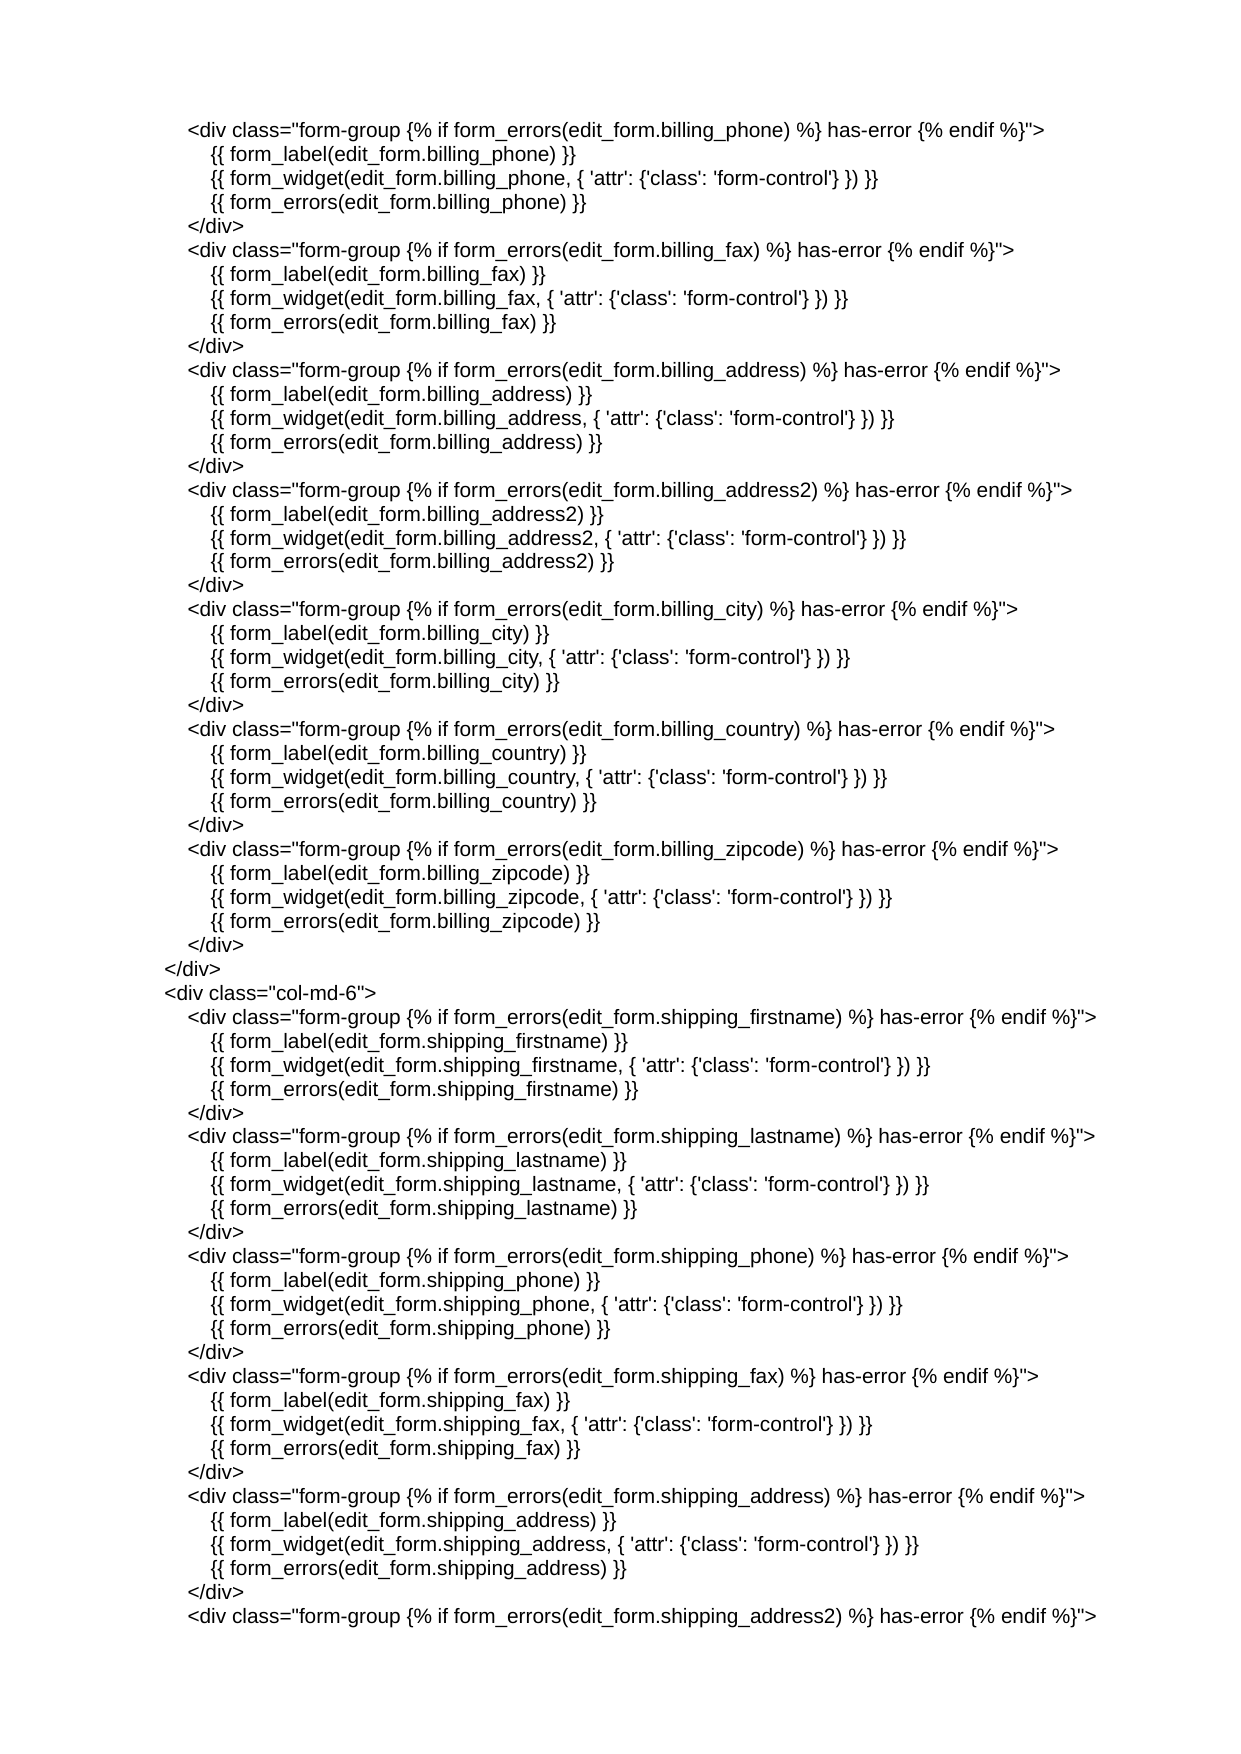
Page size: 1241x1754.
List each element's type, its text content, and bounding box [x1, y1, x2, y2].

text </div> [118, 1100, 1122, 1124]
text </div> [118, 1460, 1122, 1484]
text <div class="form-group {% if form_errors(edit_form.billing_phone) %} has-error {% endif %}"> [118, 118, 1122, 142]
text {{ form_errors(edit_form.billing_address) }} [118, 429, 1122, 453]
text <div class="form-group {% if form_errors(edit_form.shipping_fax) %} has-error {% endif %}"> [118, 1364, 1122, 1388]
text {{ form_errors(edit_form.billing_city) }} [118, 669, 1122, 693]
text {{ form_label(edit_form.shipping_phone) }} [118, 1268, 1122, 1292]
text <div class="col-md-6"> [118, 981, 1122, 1004]
text <div class="form-group {% if form_errors(edit_form.shipping_firstname) %} has-error {% endif %}"> [118, 1004, 1122, 1028]
text {{ form_widget(edit_form.shipping_firstname, { 'attr': {'class': 'form-control'} }) }} [118, 1052, 1122, 1076]
text <div class="form-group {% if form_errors(edit_form.billing_city) %} has-error {% endif %}"> [118, 597, 1122, 621]
text <div class="form-group {% if form_errors(edit_form.billing_address2) %} has-error {% endif %}"> [118, 477, 1122, 501]
text {{ form_widget(edit_form.billing_city, { 'attr': {'class': 'form-control'} }) }} [118, 645, 1122, 669]
text {{ form_errors(edit_form.shipping_firstname) }} [118, 1076, 1122, 1100]
text <div class="form-group {% if form_errors(edit_form.billing_fax) %} has-error {% endif %}"> [118, 238, 1122, 262]
text </div> [118, 693, 1122, 717]
text {{ form_label(edit_form.billing_country) }} [118, 741, 1122, 765]
text {{ form_label(edit_form.billing_fax) }} [118, 262, 1122, 286]
text </div> [118, 1220, 1122, 1244]
text <div class="form-group {% if form_errors(edit_form.shipping_phone) %} has-error {% endif %}"> [118, 1244, 1122, 1268]
text {{ form_errors(edit_form.shipping_address) }} [118, 1556, 1122, 1579]
text {{ form_errors(edit_form.shipping_lastname) }} [118, 1196, 1122, 1220]
text </div> [118, 1579, 1122, 1603]
text {{ form_errors(edit_form.shipping_fax) }} [118, 1436, 1122, 1460]
text {{ form_label(edit_form.shipping_lastname) }} [118, 1148, 1122, 1172]
text {{ form_label(edit_form.billing_city) }} [118, 621, 1122, 645]
text {{ form_errors(edit_form.billing_address2) }} [118, 549, 1122, 573]
text </div> [118, 957, 1122, 981]
text <div class="form-group {% if form_errors(edit_form.billing_zipcode) %} has-error {% endif %}"> [118, 837, 1122, 861]
text {{ form_errors(edit_form.billing_fax) }} [118, 310, 1122, 334]
text {{ form_label(edit_form.billing_phone) }} [118, 142, 1122, 166]
text </div> [118, 573, 1122, 597]
text {{ form_widget(edit_form.billing_address, { 'attr': {'class': 'form-control'} }) }} [118, 406, 1122, 429]
text </div> [118, 214, 1122, 238]
text </div> [118, 453, 1122, 477]
text <div class="form-group {% if form_errors(edit_form.billing_address) %} has-error {% endif %}"> [118, 358, 1122, 382]
text {{ form_errors(edit_form.shipping_phone) }} [118, 1316, 1122, 1340]
text {{ form_widget(edit_form.billing_fax, { 'attr': {'class': 'form-control'} }) }} [118, 286, 1122, 310]
text <div class="form-group {% if form_errors(edit_form.shipping_address) %} has-error {% endif %}"> [118, 1484, 1122, 1508]
text </div> [118, 334, 1122, 358]
text {{ form_widget(edit_form.shipping_fax, { 'attr': {'class': 'form-control'} }) }} [118, 1412, 1122, 1436]
text <div class="form-group {% if form_errors(edit_form.billing_country) %} has-error {% endif %}"> [118, 717, 1122, 741]
text {{ form_widget(edit_form.billing_address2, { 'attr': {'class': 'form-control'} }) }} [118, 525, 1122, 549]
text {{ form_label(edit_form.shipping_firstname) }} [118, 1028, 1122, 1052]
text {{ form_errors(edit_form.billing_zipcode) }} [118, 909, 1122, 933]
text {{ form_widget(edit_form.billing_phone, { 'attr': {'class': 'form-control'} }) }} [118, 166, 1122, 190]
text {{ form_widget(edit_form.billing_country, { 'attr': {'class': 'form-control'} }) }} [118, 765, 1122, 789]
text {{ form_label(edit_form.shipping_address) }} [118, 1508, 1122, 1532]
text {{ form_errors(edit_form.billing_country) }} [118, 789, 1122, 813]
text {{ form_widget(edit_form.shipping_lastname, { 'attr': {'class': 'form-control'} }) }} [118, 1172, 1122, 1196]
text {{ form_widget(edit_form.shipping_address, { 'attr': {'class': 'form-control'} }) }} [118, 1532, 1122, 1556]
text {{ form_label(edit_form.billing_zipcode) }} [118, 861, 1122, 885]
text {{ form_widget(edit_form.billing_zipcode, { 'attr': {'class': 'form-control'} }) }} [118, 885, 1122, 909]
text {{ form_widget(edit_form.shipping_phone, { 'attr': {'class': 'form-control'} }) }} [118, 1292, 1122, 1316]
text {{ form_errors(edit_form.billing_phone) }} [118, 190, 1122, 214]
text {{ form_label(edit_form.shipping_fax) }} [118, 1388, 1122, 1412]
text </div> [118, 1340, 1122, 1364]
text <div class="form-group {% if form_errors(edit_form.shipping_lastname) %} has-error {% endif %}"> [118, 1124, 1122, 1148]
text </div> [118, 933, 1122, 957]
text {{ form_label(edit_form.billing_address2) }} [118, 501, 1122, 525]
text {{ form_label(edit_form.billing_address) }} [118, 382, 1122, 406]
text <div class="form-group {% if form_errors(edit_form.shipping_address2) %} has-error {% endif %}"> [118, 1603, 1122, 1627]
text </div> [118, 813, 1122, 837]
